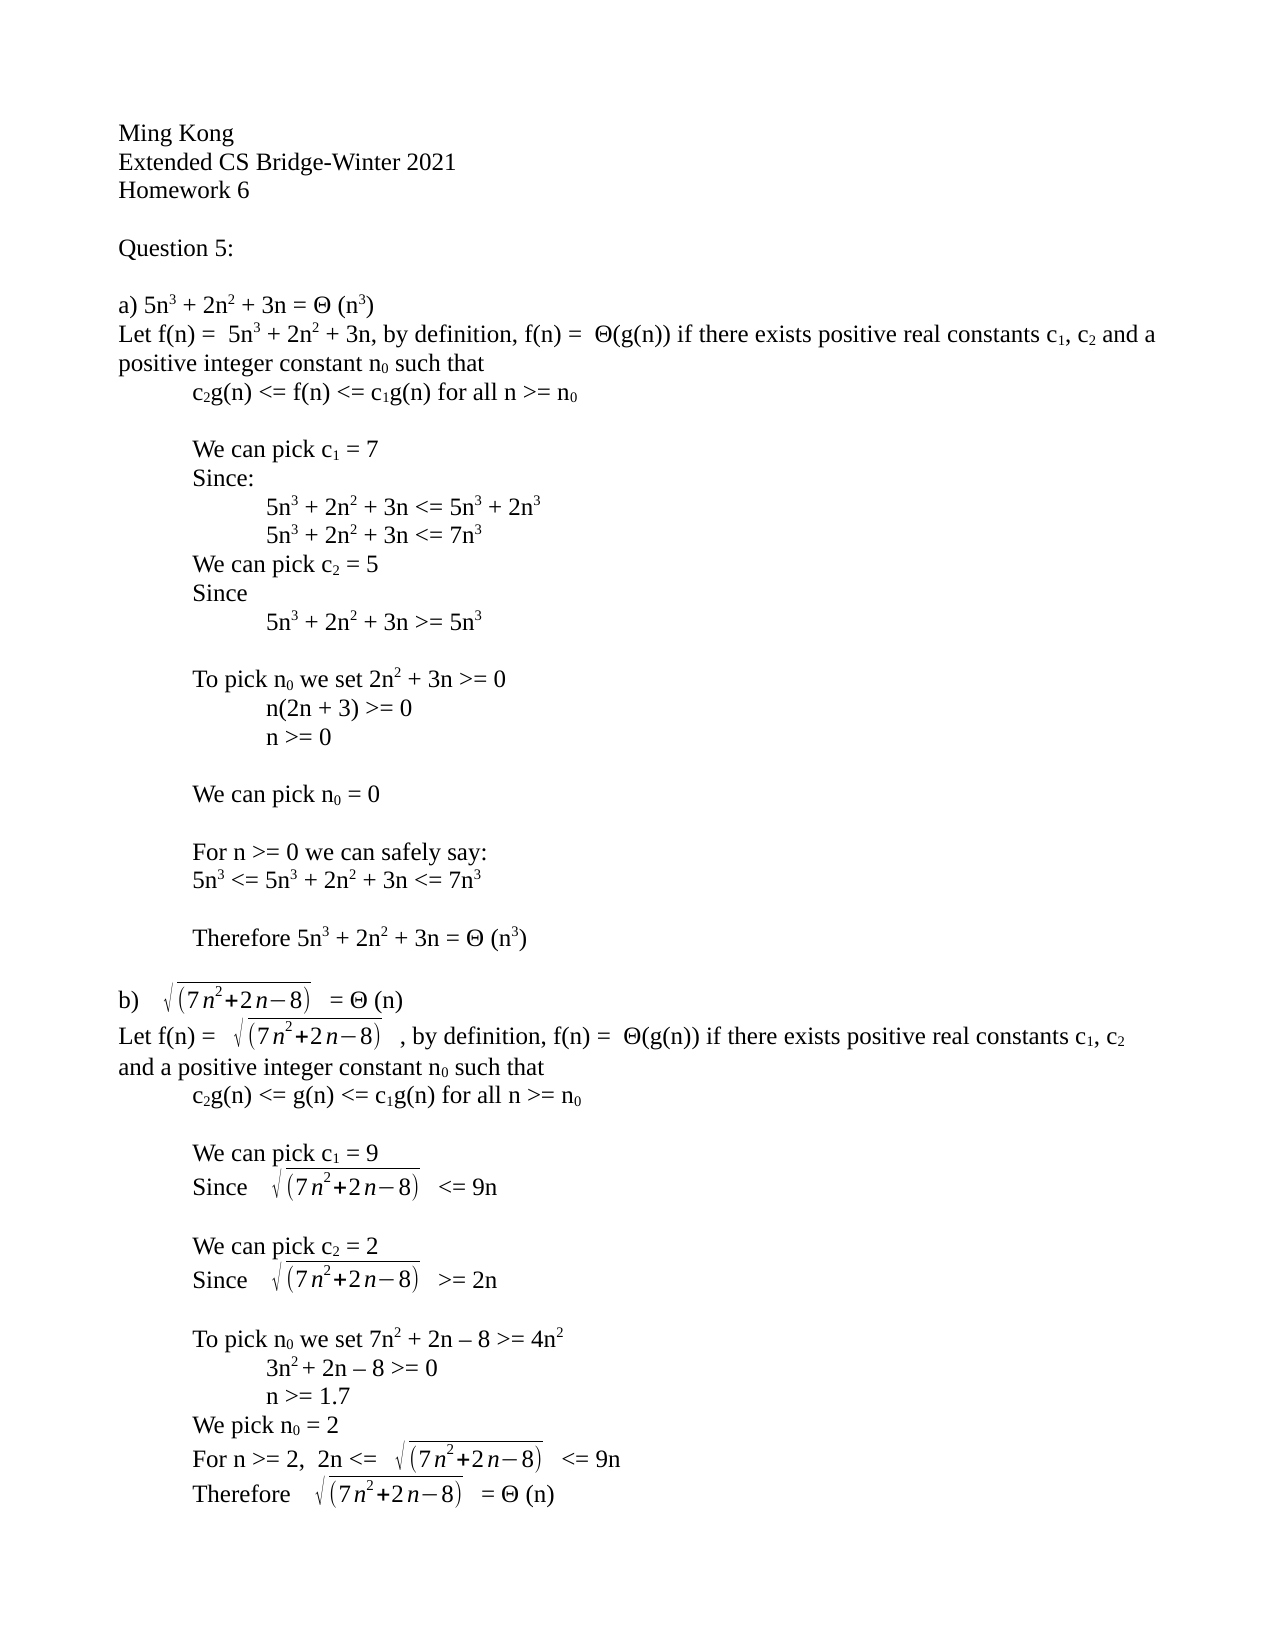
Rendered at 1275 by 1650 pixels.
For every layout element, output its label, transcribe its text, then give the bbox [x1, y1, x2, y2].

text b) = Θ (n) [118, 981, 1157, 1016]
text n >= 0 [118, 722, 1157, 751]
text a) 5n3 + 2n2 + 3n = Θ (n3) [118, 291, 1157, 319]
text To pick n0 we set 7n2 + 2n – 8 >= 4n2 [118, 1324, 1157, 1353]
text Since >= 2n [118, 1260, 1157, 1295]
text c2g(n) <= g(n) <= c1g(n) for all n >= n0 [118, 1080, 1157, 1109]
text Since: [118, 463, 1157, 492]
text We can pick c1 = 7 [118, 434, 1157, 463]
text For n >= 2, 2n <=<= 9n [118, 1439, 1157, 1474]
text Since [118, 578, 1157, 607]
text Therefore = Θ (n) [118, 1474, 1157, 1510]
text Question 5: [118, 233, 1157, 262]
text 5n3 <= 5n3 + 2n2 + 3n <= 7n3 [118, 866, 1157, 894]
text n >= 1.7 [118, 1381, 1157, 1410]
text n(2n + 3) >= 0 [118, 693, 1157, 722]
text Let f(n) = 5n3 + 2n2 + 3n, by definition, f(n) = Θ(g(n)) if there exists positive real constants c1, c2 and a positive integer constant n0 such that [118, 319, 1157, 377]
text Ming Kong [118, 118, 1157, 147]
text 5n3 + 2n2 + 3n <= 7n3 [118, 521, 1157, 549]
text We can pick c2 = 5 [118, 549, 1157, 578]
text Extended CS Bridge-Winter 2021 [118, 147, 1157, 176]
text We pick n0 = 2 [118, 1410, 1157, 1439]
text We can pick c1 = 9 [118, 1138, 1157, 1167]
text Let f(n) =, by definition, f(n) = Θ(g(n)) if there exists positive real constants c1, c2 and a positive integer constant n0 such that [118, 1016, 1157, 1080]
text To pick n0 we set 2n2 + 3n >= 0 [118, 664, 1157, 693]
text For n >= 0 we can safely say: [118, 837, 1157, 866]
text 5n3 + 2n2 + 3n <= 5n3 + 2n3 [118, 492, 1157, 521]
text Homework 6 [118, 176, 1157, 204]
text Therefore 5n3 + 2n2 + 3n = Θ (n3) [118, 923, 1157, 952]
text We can pick n0 = 0 [118, 779, 1157, 808]
text 5n3 + 2n2 + 3n >= 5n3 [118, 607, 1157, 636]
text 3n2 + 2n – 8 >= 0 [118, 1353, 1157, 1381]
text Since <= 9n [118, 1167, 1157, 1202]
text We can pick c2 = 2 [118, 1231, 1157, 1260]
text c2g(n) <= f(n) <= c1g(n) for all n >= n0 [118, 377, 1157, 406]
